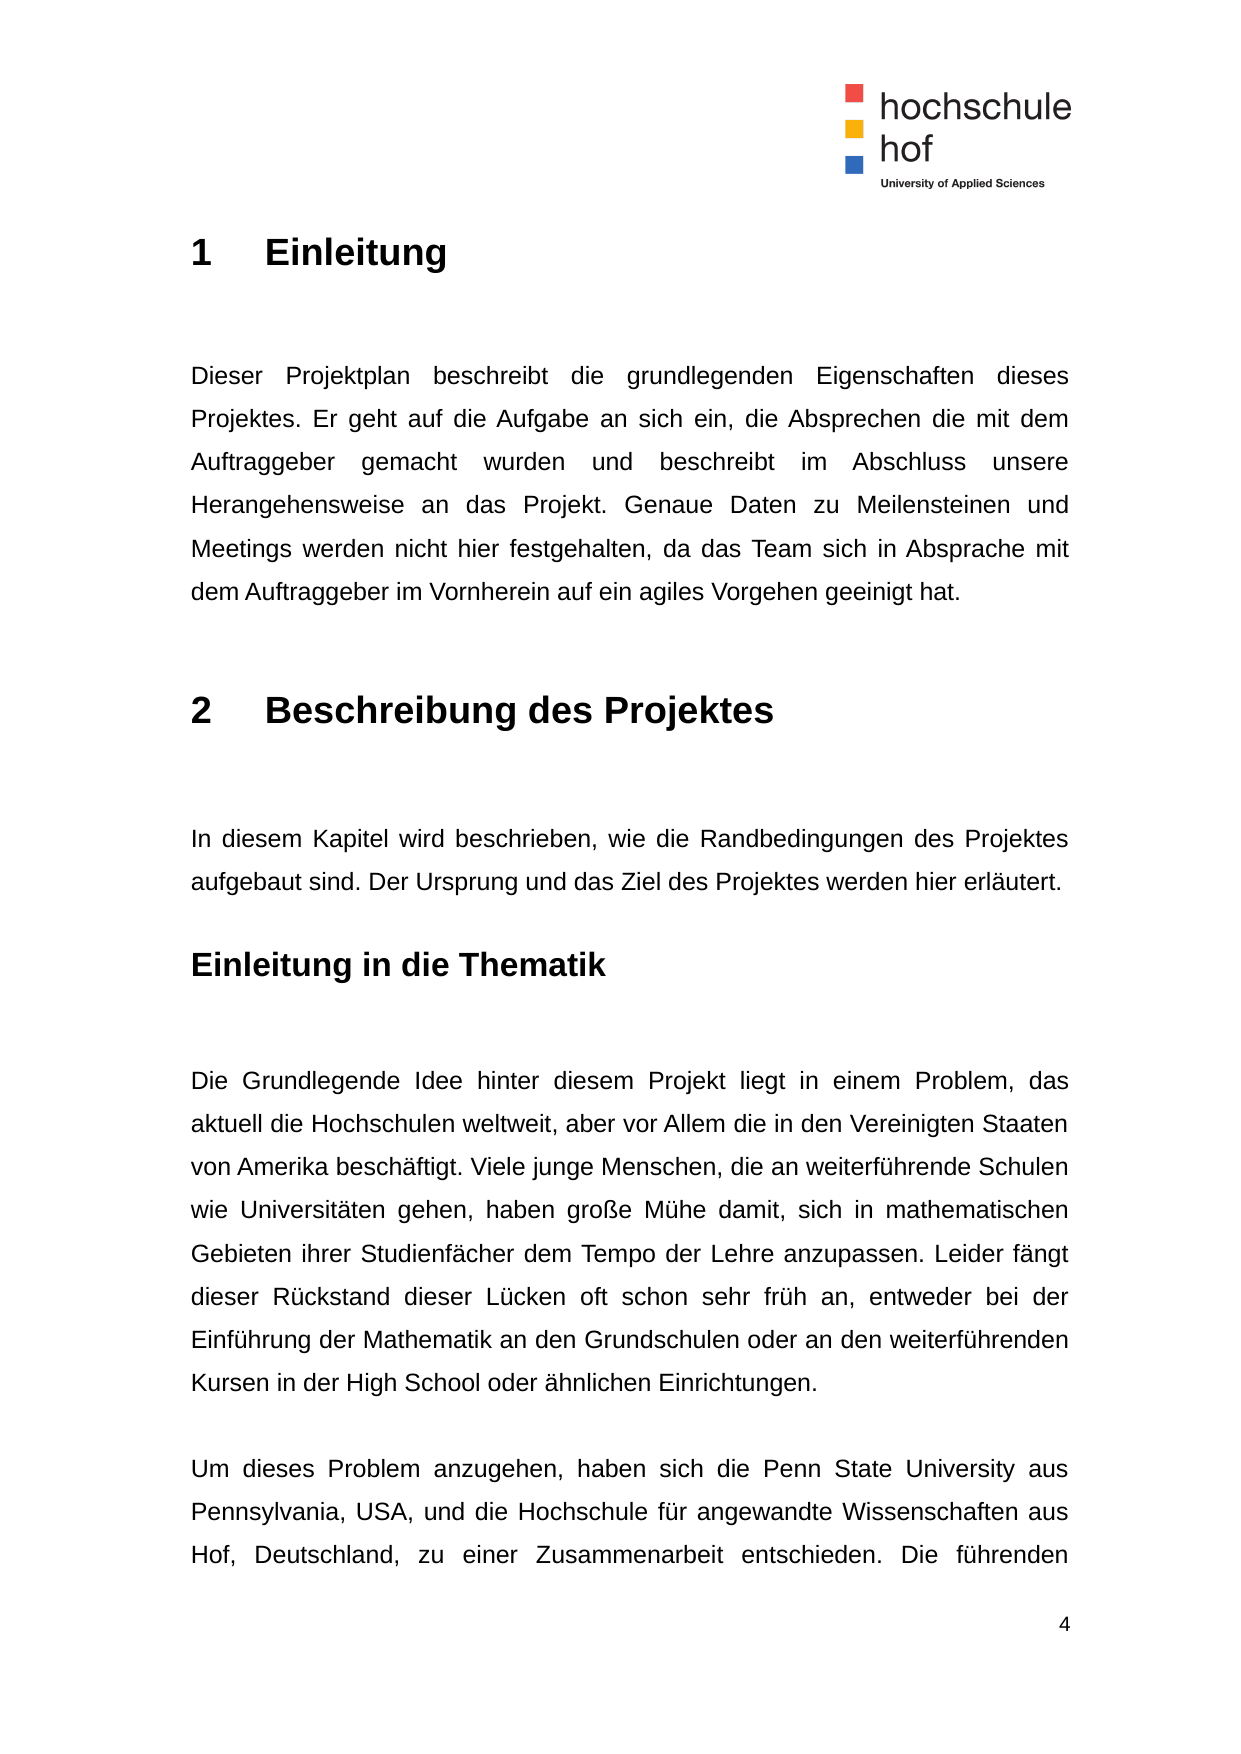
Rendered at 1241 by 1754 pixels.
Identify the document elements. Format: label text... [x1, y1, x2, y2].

picture [845, 84, 1071, 189]
subtitle Einleitung [191, 229, 1070, 273]
subtitle Einleitung in die Thematik [191, 945, 1070, 984]
text Um dieses Problem anzugehen, haben sich die Penn State University aus Pennsylvania, USA, und die Hochschule für angewandte Wissenschaften aus Hof, Deutschland, zu einer Zusammenarbeit entschieden. Die führenden [191, 1411, 1070, 1569]
subtitle Beschreibung des Projektes [191, 688, 1070, 732]
text In diesem Kapitel wird beschrieben, wie die Randbedingungen des Projektes aufgebaut sind. Der Ursprung und das Ziel des Projektes werden hier erläutert. [191, 824, 1070, 896]
text Die Grundlegende Idee hinter diesem Projekt liegt in einem Problem, das aktuell die Hochschulen weltweit, aber vor Allem die in den Vereinigten Staaten von Amerika beschäftigt. Viele junge Menschen, die an weiterführende Schulen wie Universitäten gehen, haben große Mühe damit, sich in mathematischen Gebieten ihrer Studienfächer dem Tempo der Lehre anzupassen. Leider fängt dieser Rückstand dieser Lücken oft schon sehr früh an, entweder bei der Einführung der Mathematik an den Grundschulen oder an den weiterführenden Kursen in der High School oder ähnlichen Einrichtungen. [191, 1066, 1070, 1397]
text Dieser Projektplan beschreibt die grundlegenden Eigenschaften dieses Projektes. Er geht auf die Aufgabe an sich ein, die Absprechen die mit dem Auftraggeber gemacht wurden und beschreibt im Abschluss unsere Herangehensweise an das Projekt. Genaue Daten zu Meilensteinen und Meetings werden nicht hier festgehalten, da das Team sich in Absprache mit dem Auftraggeber im Vornherein auf ein agiles Vorgehen geeinigt hat. [191, 361, 1070, 606]
